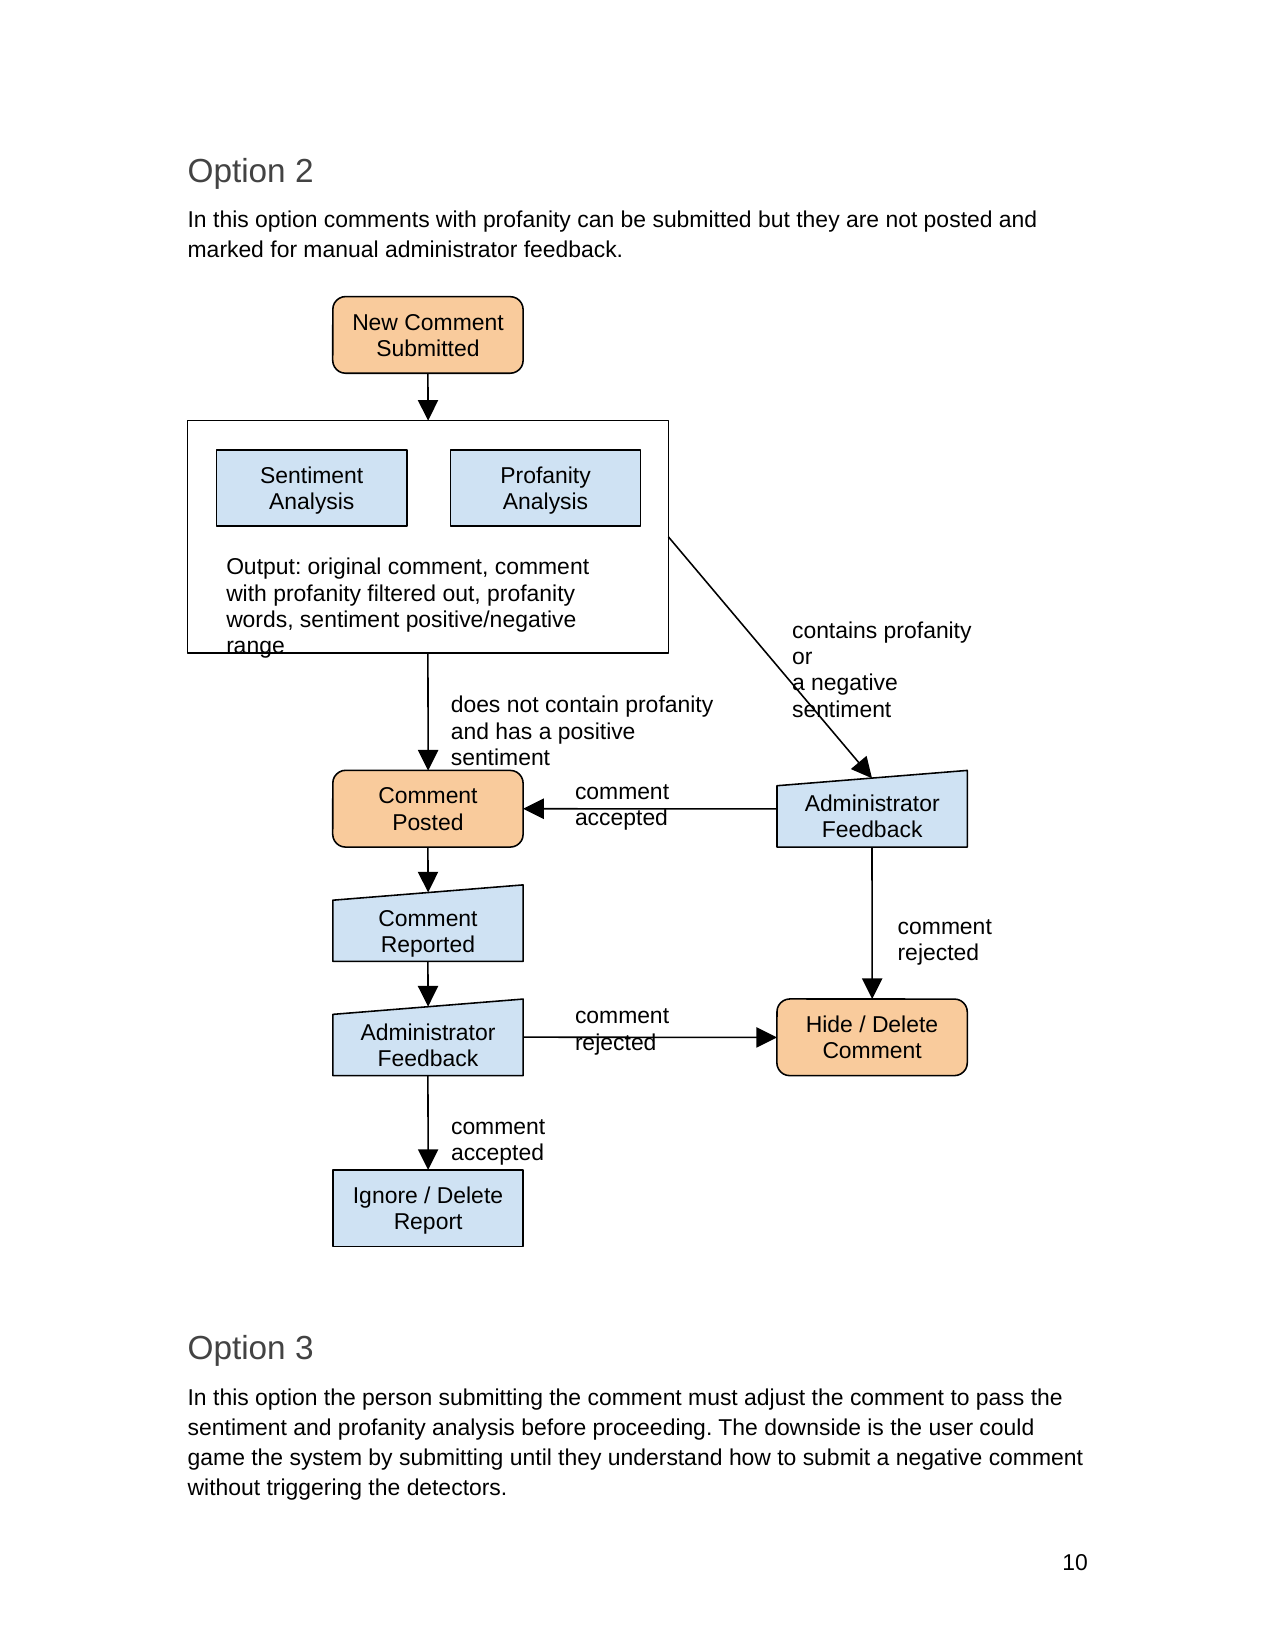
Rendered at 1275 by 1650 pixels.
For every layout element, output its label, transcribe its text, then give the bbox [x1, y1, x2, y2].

subtitle Option 3 [187, 1290, 1087, 1367]
text In this option comments with profanity can be submitted but they are not posted and marked for manual administrator feedback. [187, 206, 1087, 293]
text In this option the person submitting the comment must adjust the comment to pass the sentiment and profanity analysis before proceeding. The downside is the user could game the system by submitting until they understand how to submit a negative comment without triggering the detectors. [187, 1383, 1087, 1531]
subtitle Option 2 [187, 112, 1087, 189]
